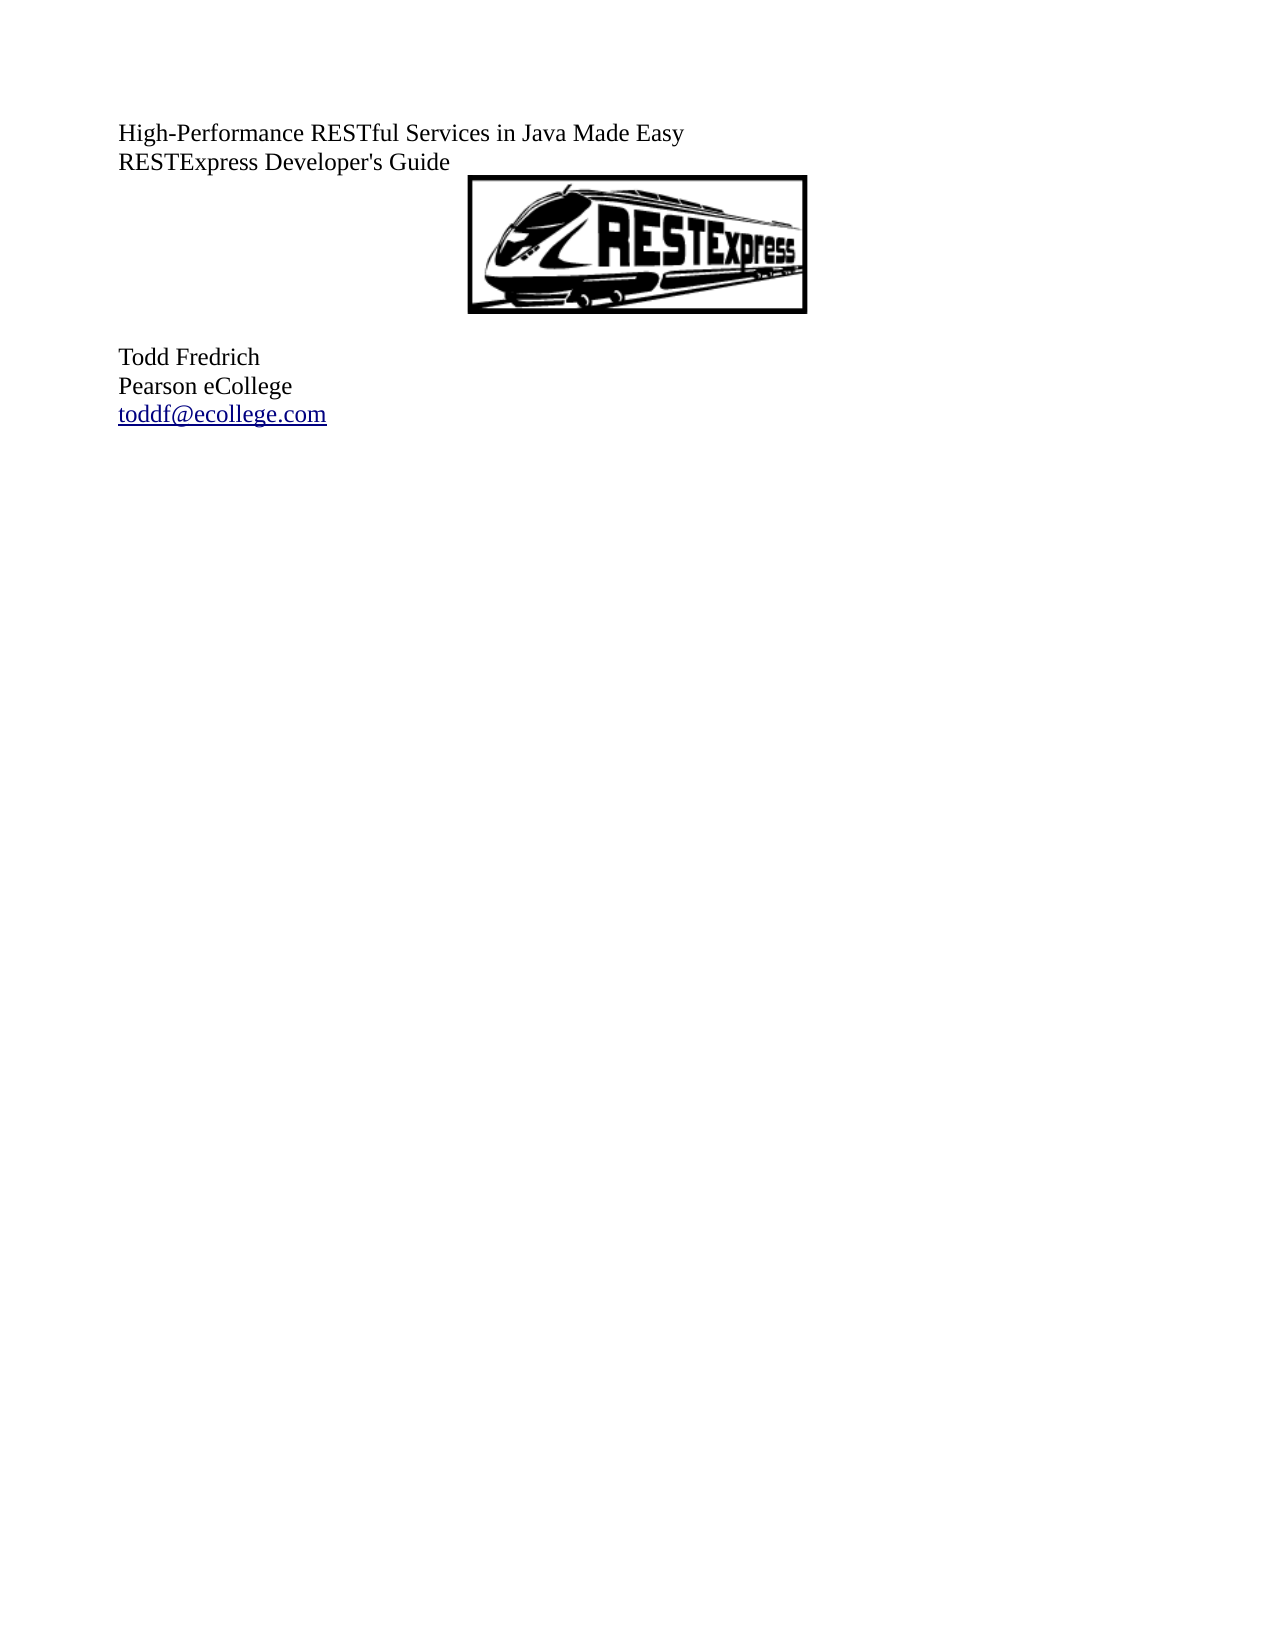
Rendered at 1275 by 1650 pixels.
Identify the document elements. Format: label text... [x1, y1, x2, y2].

text Pearson eCollege [118, 371, 1157, 399]
picture [467, 175, 808, 314]
text toddf@ecollege.com [118, 399, 1157, 428]
text RESTExpress Developer's Guide [118, 147, 1157, 176]
text Todd Fredrich [118, 342, 1157, 371]
text High-Performance RESTful Services in Java Made Easy [118, 118, 1157, 147]
